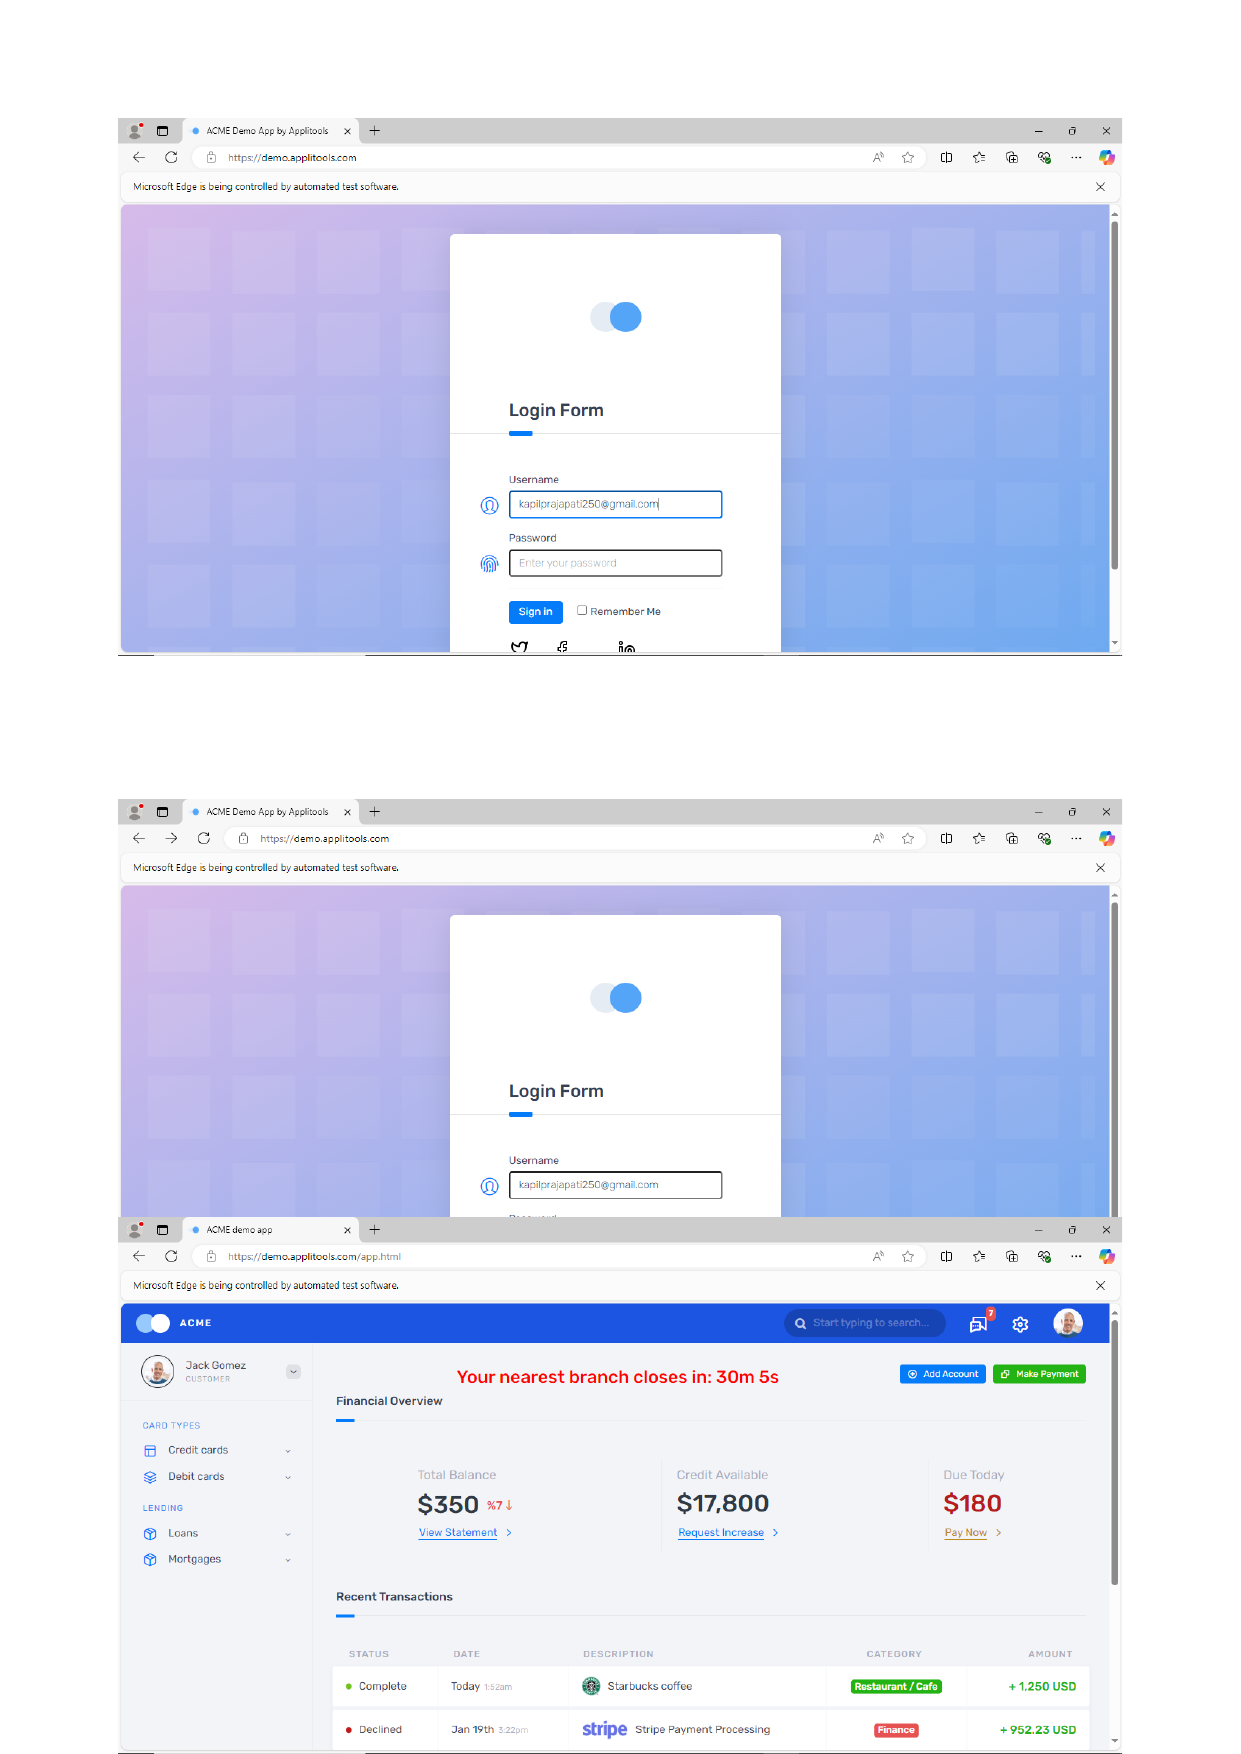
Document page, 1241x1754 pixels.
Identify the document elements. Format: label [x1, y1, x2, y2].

picture [118, 118, 1123, 656]
picture [118, 799, 1123, 1754]
